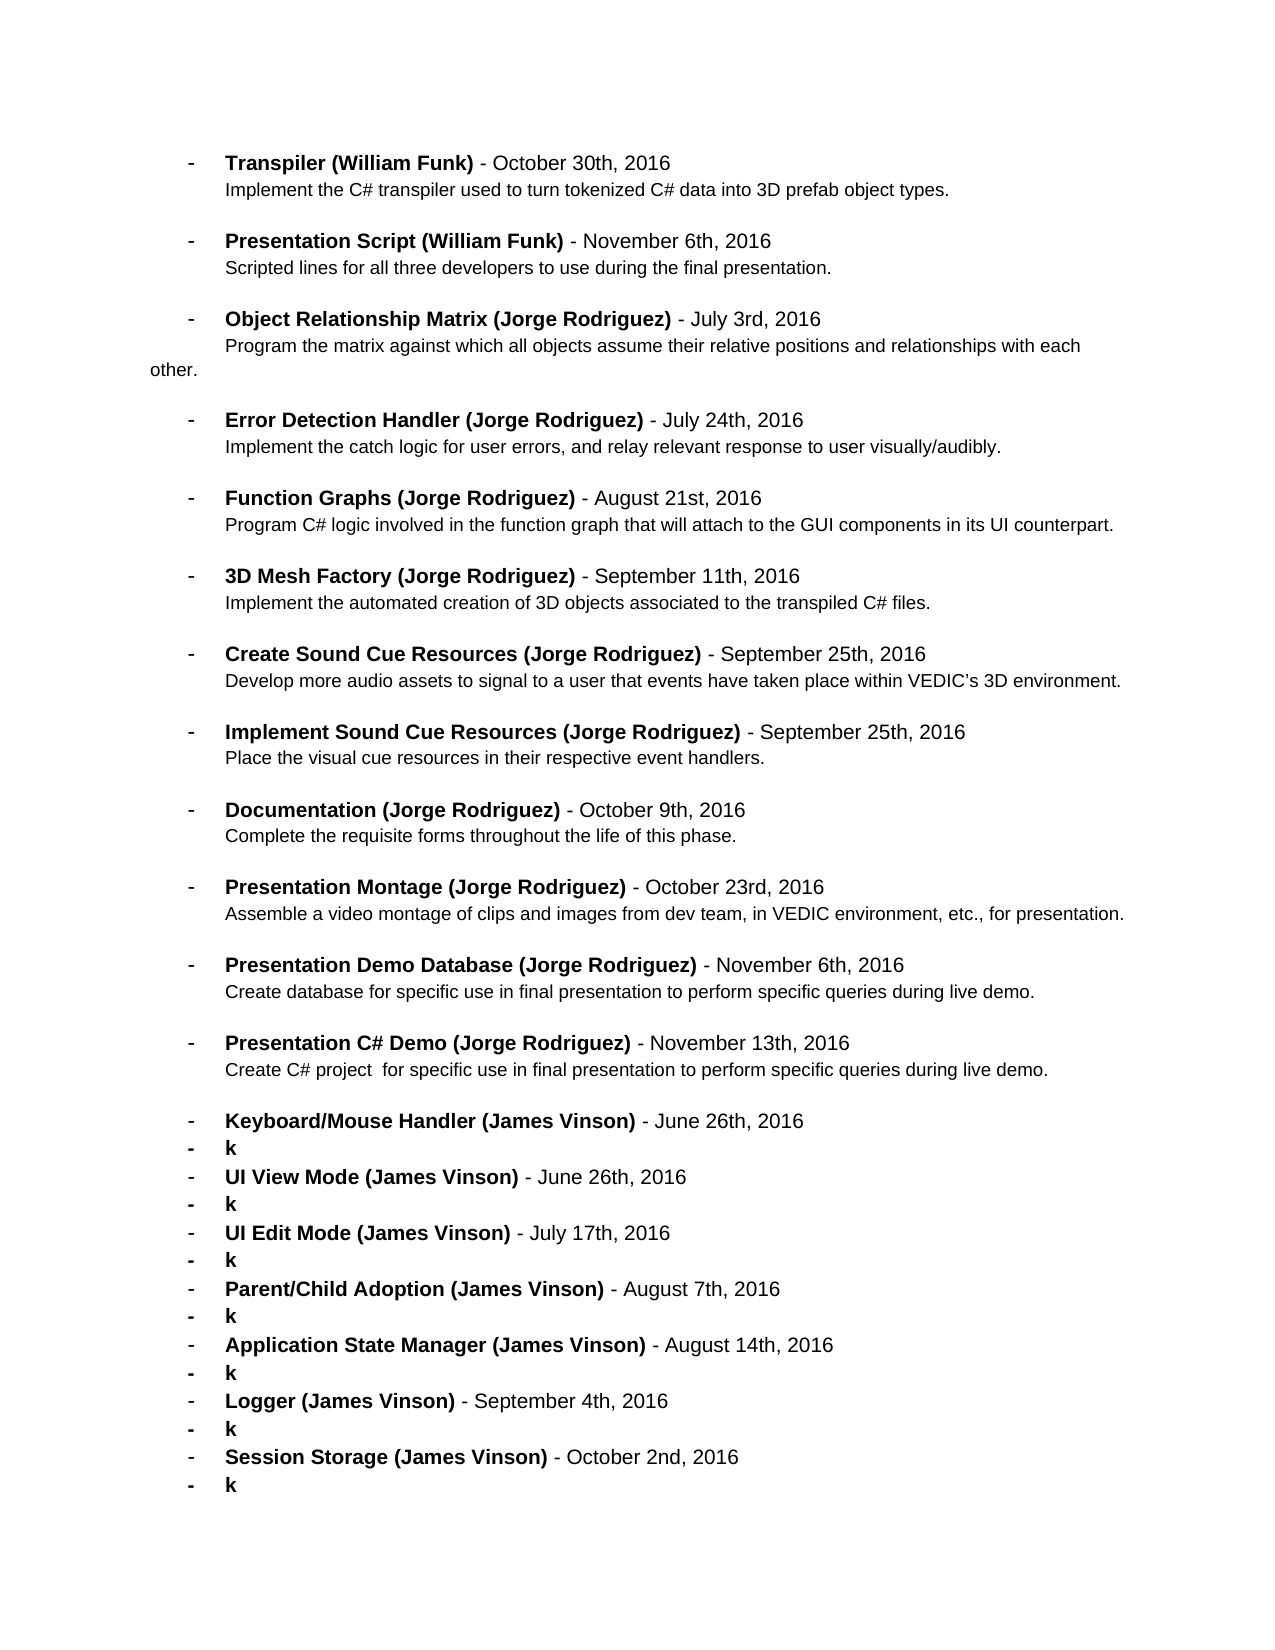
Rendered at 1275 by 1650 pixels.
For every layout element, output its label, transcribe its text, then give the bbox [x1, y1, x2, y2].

list Logger (James Vinson) - September 4th, 2016 [187, 1388, 1125, 1413]
text Implement the automated creation of 3D objects associated to the transpiled C# files. [150, 592, 1125, 613]
text Create C# project for specific use in final presentation to perform specific queries during live demo. [150, 1059, 1125, 1080]
text Assemble a video montage of clips and images from dev team, in VEDIC environment, etc., for presentation. [150, 903, 1125, 924]
list Transpiler (William Funk) - October 30th, 2016 [187, 150, 1125, 176]
text Program C# logic involved in the function graph that will attach to the GUI components in its UI counterpart. [150, 514, 1125, 535]
text Create database for specific use in final presentation to perform specific queries during live demo. [150, 981, 1125, 1002]
list 3D Mesh Factory (Jorge Rodriguez) - September 11th, 2016 [187, 563, 1125, 588]
list Presentation Demo Database (Jorge Rodriguez) - November 6th, 2016 [187, 952, 1125, 977]
list UI View Mode (James Vinson) - June 26th, 2016 [187, 1163, 1125, 1189]
text Place the visual cue resources in their respective event handlers. [150, 748, 1125, 769]
list k [187, 1305, 1125, 1328]
list Session Storage (James Vinson) - October 2nd, 2016 [187, 1444, 1125, 1469]
list k [187, 1193, 1125, 1216]
list k [187, 1417, 1125, 1440]
list Parent/Child Adoption (James Vinson) - August 7th, 2016 [187, 1276, 1125, 1301]
text Program the matrix against which all objects assume their relative positions and relationships with each other. [150, 335, 1125, 380]
list Object Relationship Matrix (Jorge Rodriguez) - July 3rd, 2016 [187, 306, 1125, 331]
list UI Edit Mode (James Vinson) - July 17th, 2016 [187, 1219, 1125, 1245]
list Presentation Montage (Jorge Rodriguez) - October 23rd, 2016 [187, 874, 1125, 900]
list Function Graphs (Jorge Rodriguez) - August 21st, 2016 [187, 485, 1125, 511]
text Implement the catch logic for user errors, and relay relevant response to user visually/audibly. [150, 437, 1125, 457]
list Documentation (Jorge Rodriguez) - October 9th, 2016 [187, 796, 1125, 822]
list k [187, 1137, 1125, 1160]
list Create Sound Cue Resources (Jorge Rodriguez) - September 25th, 2016 [187, 641, 1125, 666]
list Presentation C# Demo (Jorge Rodriguez) - November 13th, 2016 [187, 1030, 1125, 1055]
list k [187, 1361, 1125, 1384]
text Scripted lines for all three developers to use during the final presentation. [150, 257, 1125, 278]
list Presentation Script (William Funk) - November 6th, 2016 [187, 228, 1125, 253]
list Keyboard/Mouse Handler (James Vinson) - June 26th, 2016 [187, 1107, 1125, 1133]
list Implement Sound Cue Resources (Jorge Rodriguez) - September 25th, 2016 [187, 718, 1125, 744]
list Application State Manager (James Vinson) - August 14th, 2016 [187, 1332, 1125, 1357]
text Implement the C# transpiler used to turn tokenized C# data into 3D prefab object types. [150, 179, 1125, 200]
list k [187, 1249, 1125, 1272]
text Complete the requisite forms throughout the life of this phase. [150, 826, 1125, 847]
text Develop more audio assets to signal to a user that events have taken place within VEDIC’s 3D environment. [150, 670, 1125, 691]
list k [187, 1473, 1125, 1496]
list Error Detection Handler (Jorge Rodriguez) - July 24th, 2016 [187, 407, 1125, 433]
